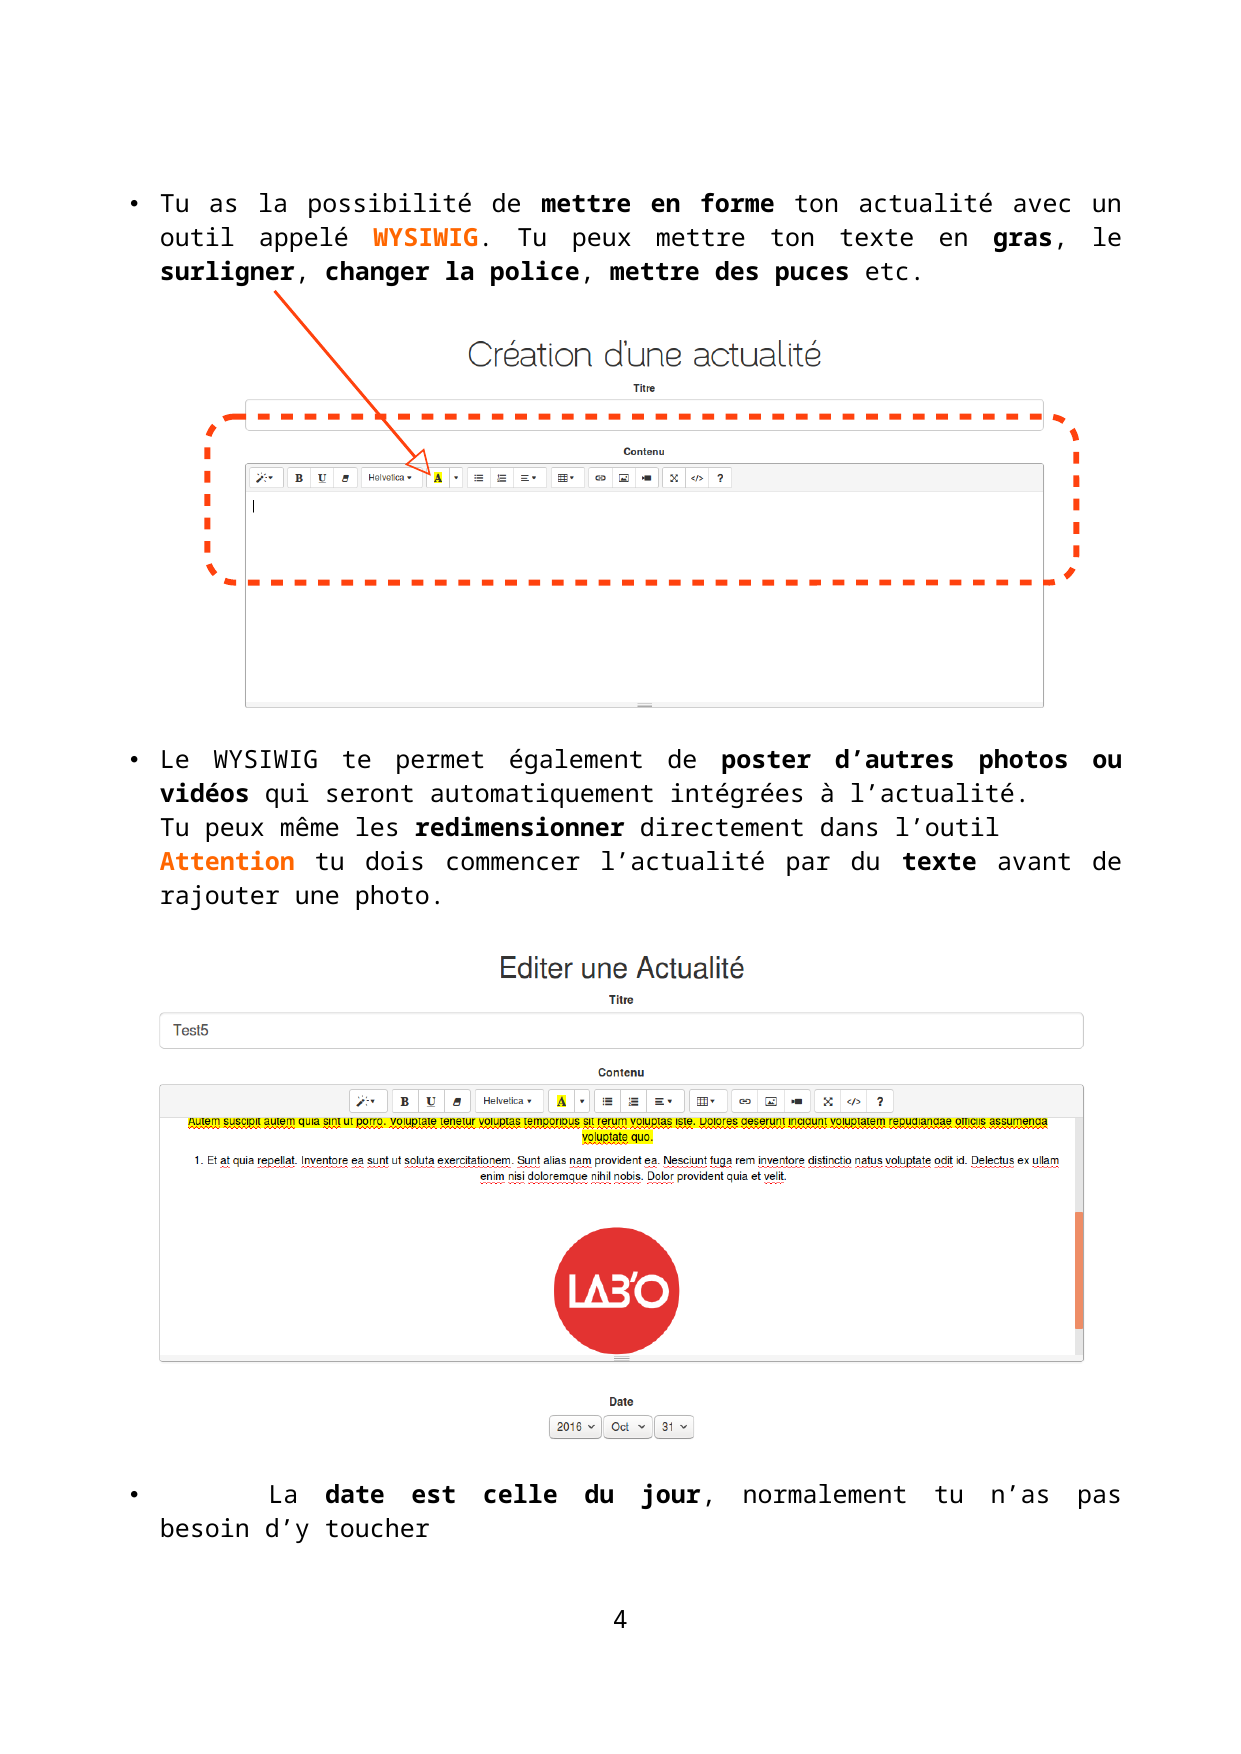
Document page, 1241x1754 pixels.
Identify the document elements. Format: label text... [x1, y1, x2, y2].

list Tu peux même les redimensionner directement dans l’outil [130, 810, 1122, 844]
list Tu as la possibilité de mettre en forme ton actualité avec un outil appelé WYSIWIG. Tu peux mettre ton texte en gras, le surligner, changer la police, mettre des puces etc. [130, 185, 1122, 287]
list Attention tu dois commencer l’actualité par du texte avant de rajouter une photo. [130, 844, 1122, 912]
list Le WYSIWIG te permet également de poster d’autres photos ou vidéos qui seront automatiquement intégrées à l’actualité. [130, 742, 1122, 810]
list La date est celle du jour, normalement tu n’as pas besoin d’y toucher [130, 1477, 1122, 1545]
picture [133, 929, 1126, 1444]
